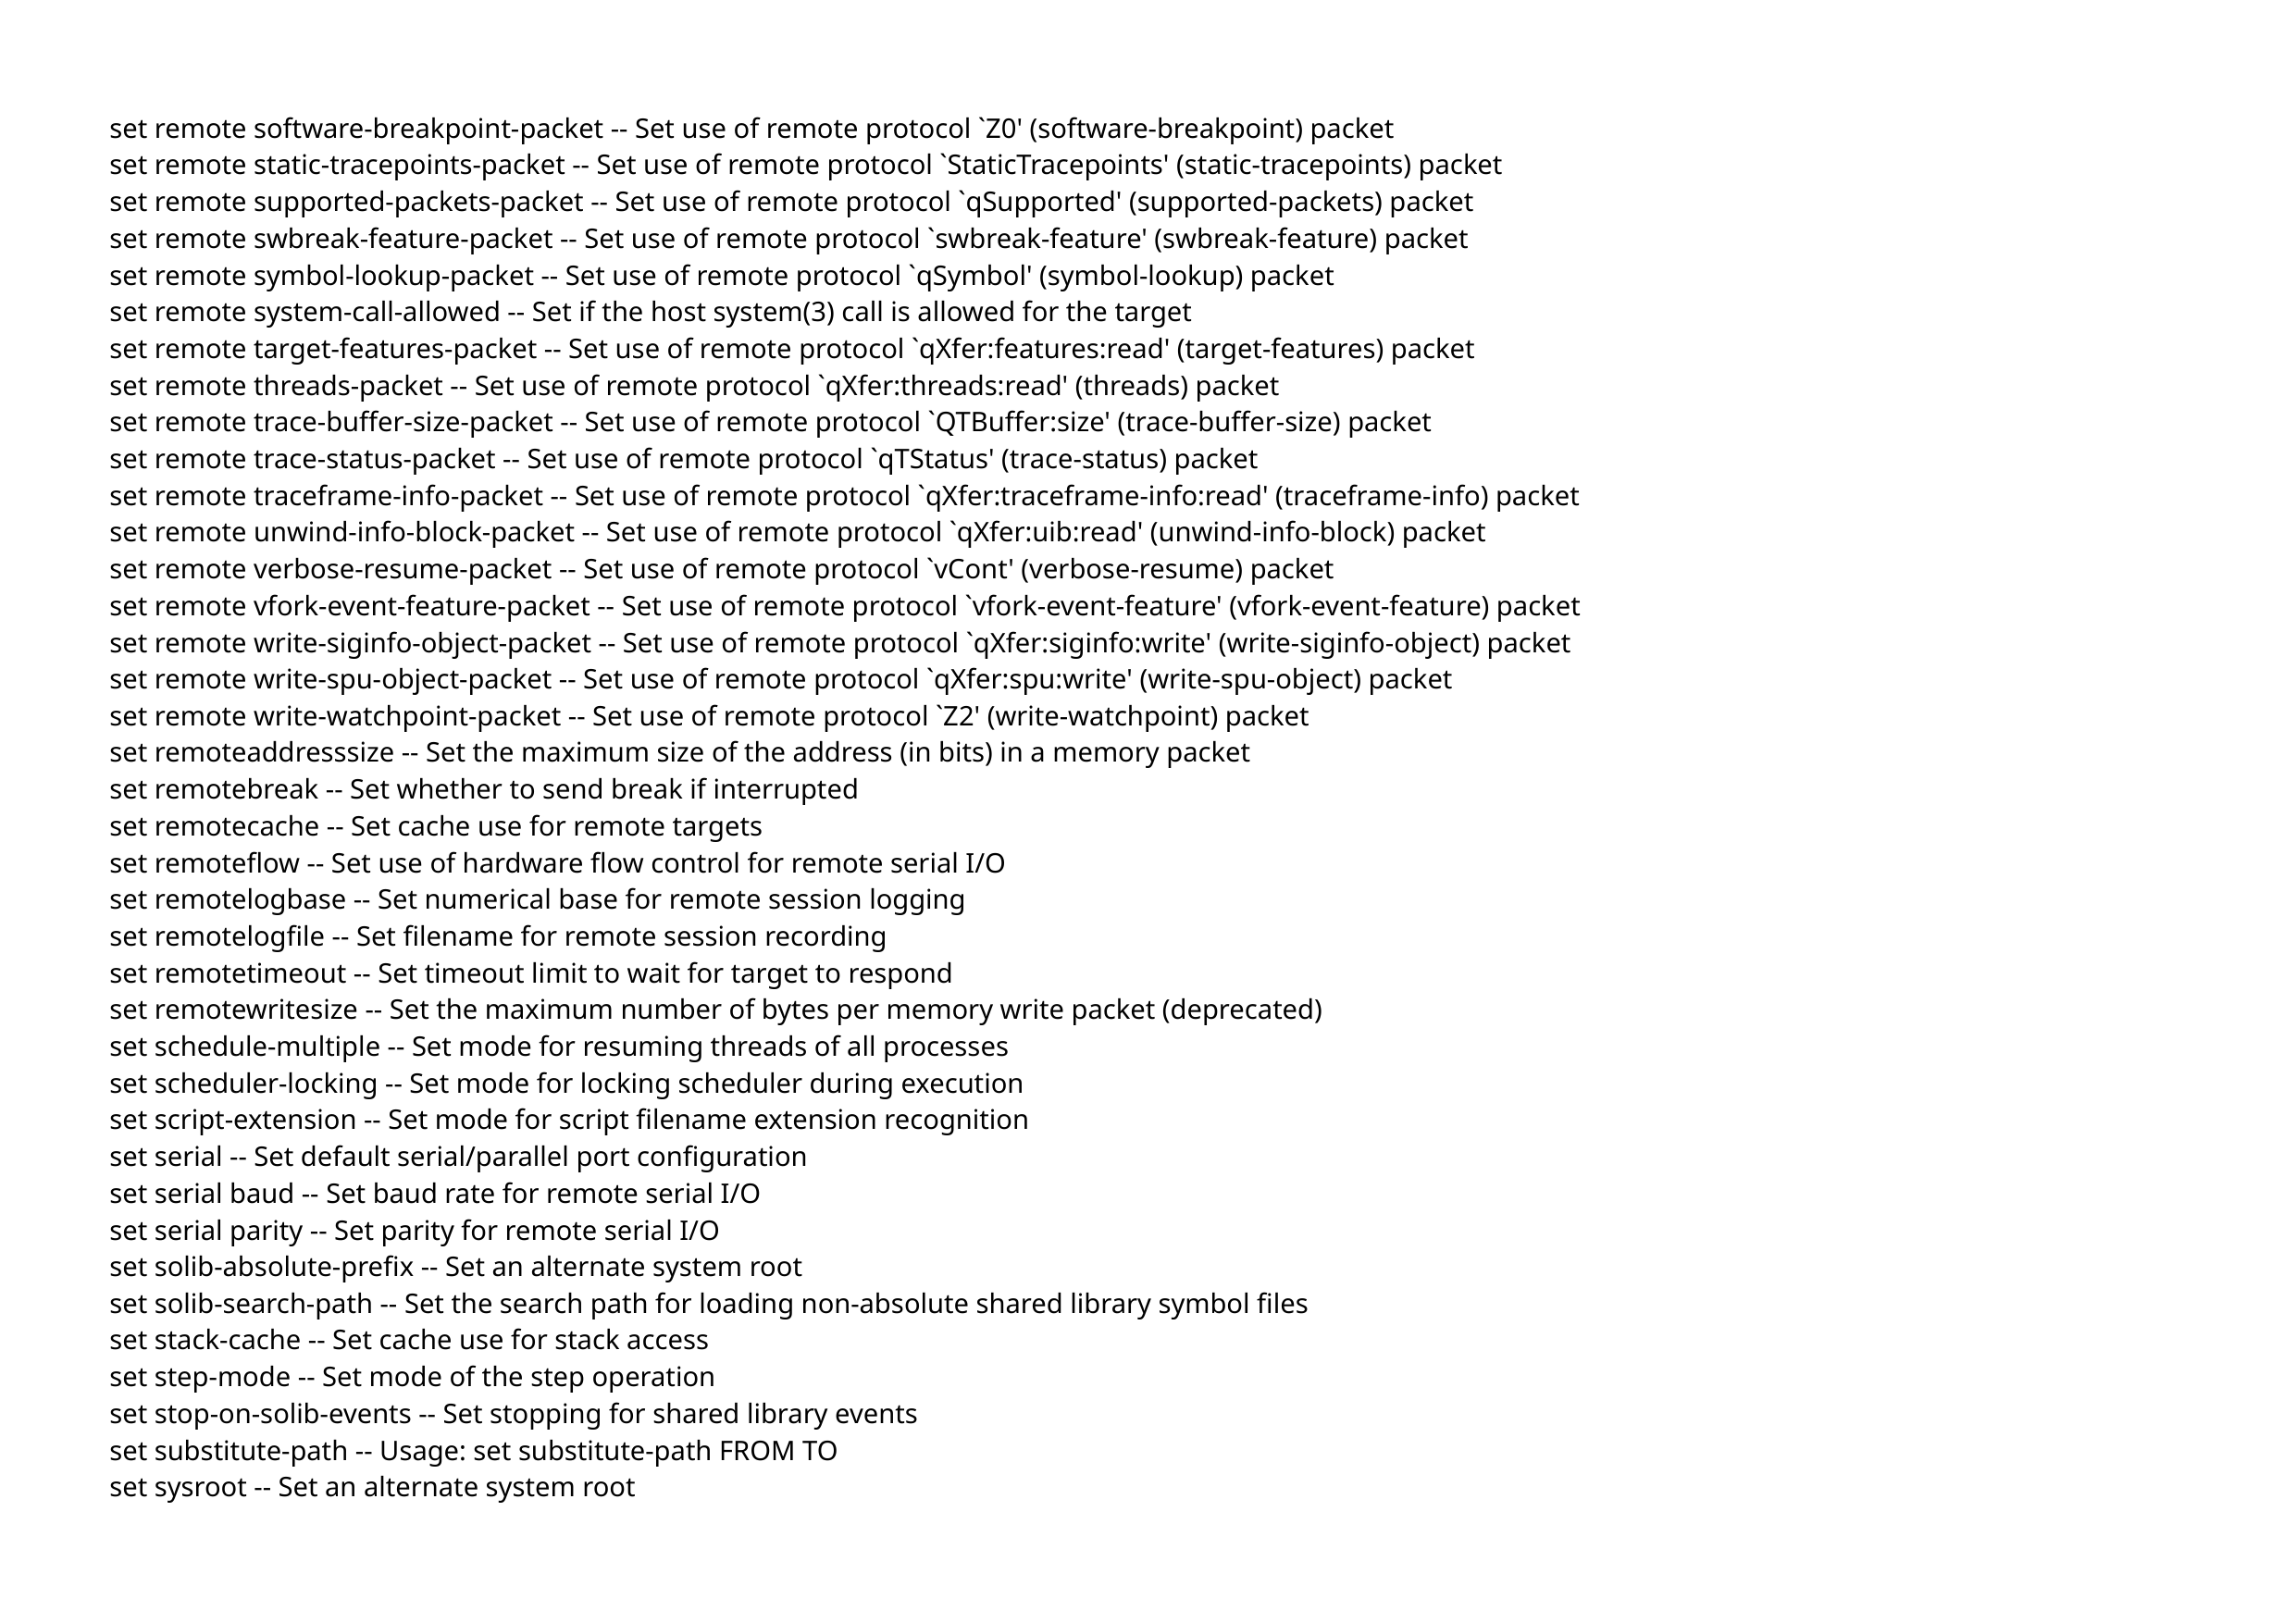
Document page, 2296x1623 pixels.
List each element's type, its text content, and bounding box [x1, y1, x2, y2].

text set remote software-breakpoint-packet -- Set use of remote protocol `Z0' (software-breakpoint) packet set remote static-tracepoints-packet -- Set use of remote protocol `StaticTracepoints' (static-tracepoints) packet set remote supported-packets-packet -- Set use of remote protocol `qSupported' (supported-packets) packet set remote swbreak-feature-packet -- Set use of remote protocol `swbreak-feature' (swbreak-feature) packet set remote symbol-lookup-packet -- Set use of remote protocol `qSymbol' (symbol-lookup) packet set remote system-call-allowed -- Set if the host system(3) call is allowed for the target set remote target-features-packet -- Set use of remote protocol `qXfer:features:read' (target-features) packet set remote threads-packet -- Set use of remote protocol `qXfer:threads:read' (threads) packet set remote trace-buffer-size-packet -- Set use of remote protocol `QTBuffer:size' (trace-buffer-size) packet set remote trace-status-packet -- Set use of remote protocol `qTStatus' (trace-status) packet set remote traceframe-info-packet -- Set use of remote protocol `qXfer:traceframe-info:read' (traceframe-info) packet set remote unwind-info-block-packet -- Set use of remote protocol `qXfer:uib:read' (unwind-info-block) packet set remote verbose-resume-packet -- Set use of remote protocol `vCont' (verbose-resume) packet set remote vfork-event-feature-packet -- Set use of remote protocol `vfork-event-feature' (vfork-event-feature) packet set remote write-siginfo-object-packet -- Set use of remote protocol `qXfer:siginfo:write' (write-siginfo-object) packet set remote write-spu-object-packet -- Set use of remote protocol `qXfer:spu:write' (write-spu-object) packet set remote write-watchpoint-packet -- Set use of remote protocol `Z2' (write-watchpoint) packet set remoteaddresssize -- Set the maximum size of the address (in bits) in a memory packet set remotebreak -- Set whether to send break if interrupted set remotecache -- Set cache use for remote targets set remoteflow -- Set use of hardware flow control for remote serial I/O set remotelogbase -- Set numerical base for remote session logging set remotelogfile -- Set filename for remote session recording set remotetimeout -- Set timeout limit to wait for target to respond set remotewritesize -- Set the maximum number of bytes per memory write packet (deprecated) set schedule-multiple -- Set mode for resuming threads of all processes set scheduler-locking -- Set mode for locking scheduler during execution set script-extension -- Set mode for script filename extension recognition set serial -- Set default serial/parallel port configuration set serial baud -- Set baud rate for remote serial I/O set serial parity -- Set parity for remote serial I/O set solib-absolute-prefix -- Set an alternate system root set solib-search-path -- Set the search path for loading non-absolute shared library symbol files set stack-cache -- Set cache use for stack access set step-mode -- Set mode of the step operation set stop-on-solib-events -- Set stopping for shared library events set substitute-path -- Usage: set substitute-path FROM TO set sysroot -- Set an alternate system root [109, 109, 2278, 1505]
